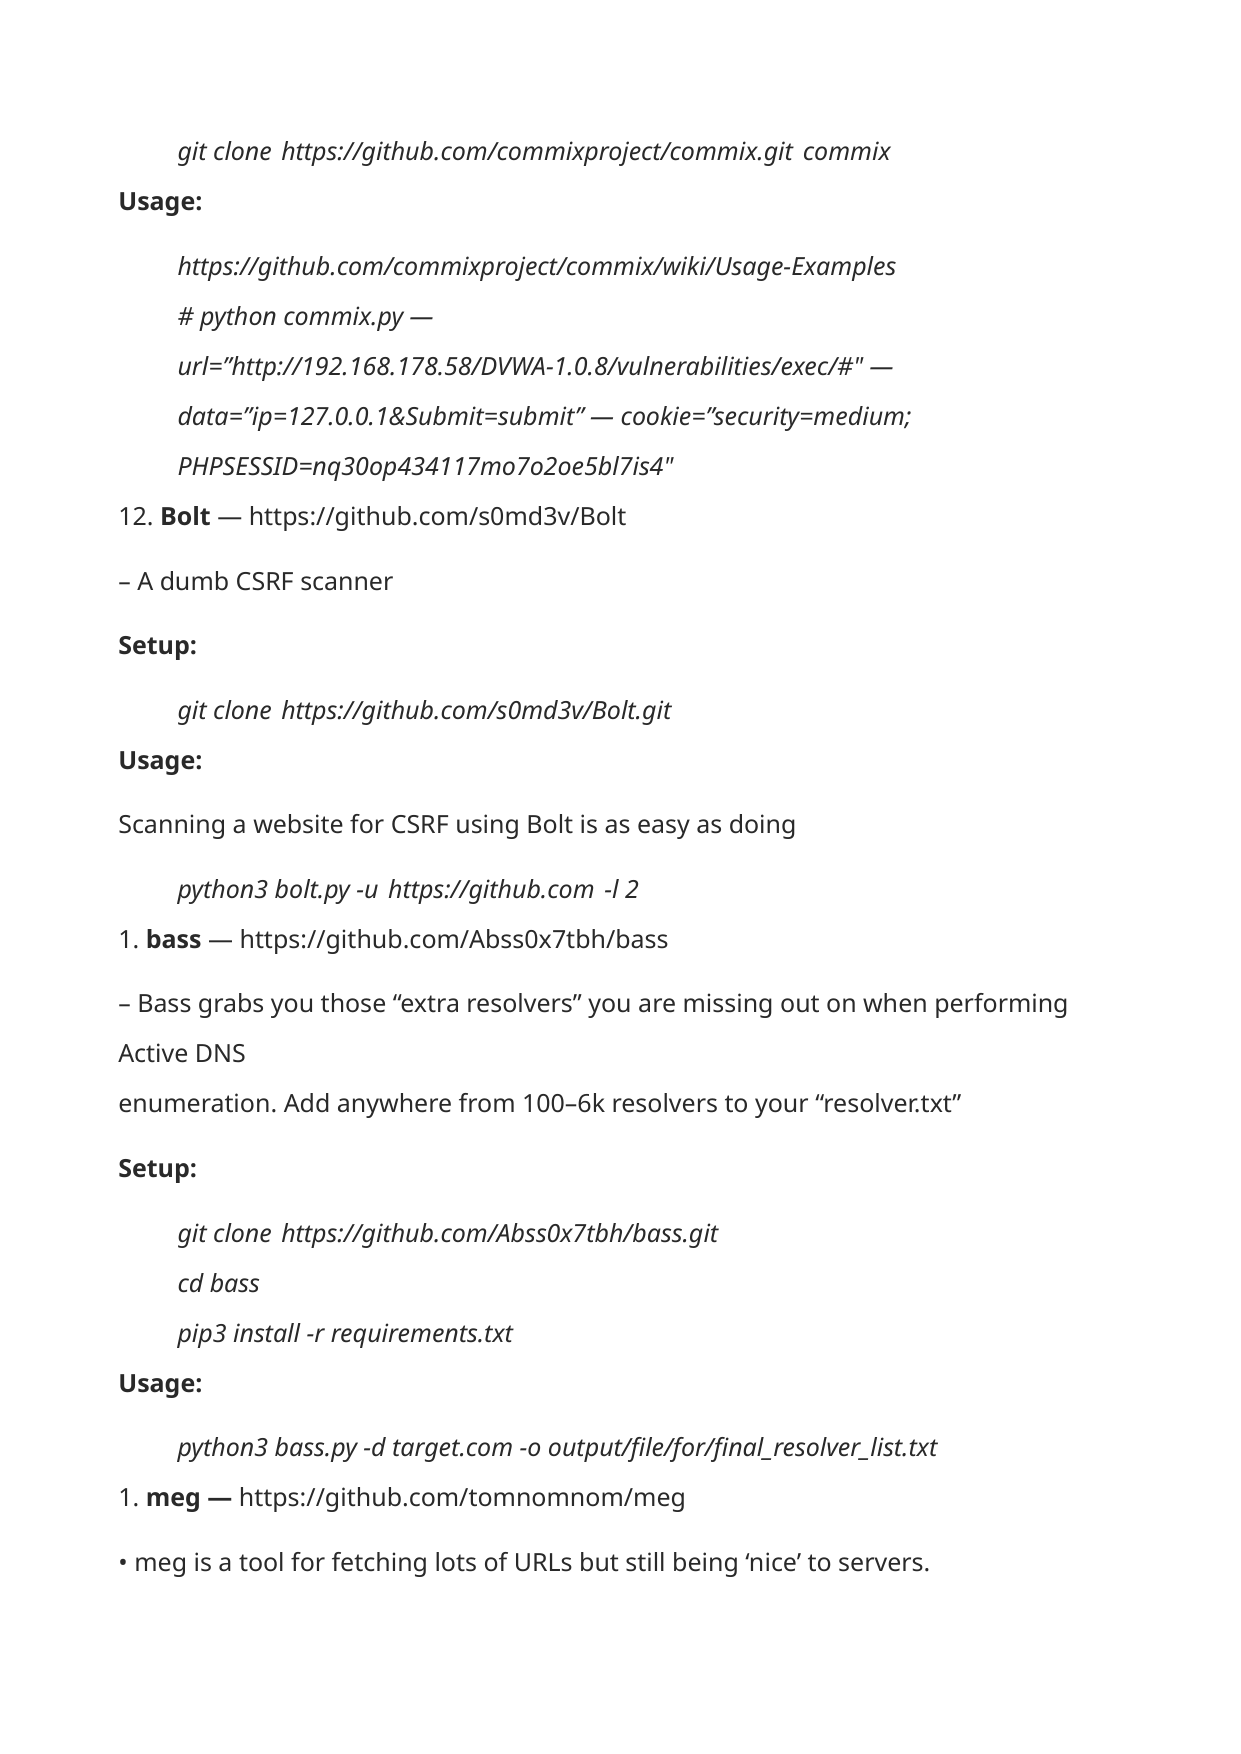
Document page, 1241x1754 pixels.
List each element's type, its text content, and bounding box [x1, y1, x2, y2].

text git clone https://github.com/commixproject/commix.git commix [177, 118, 1063, 168]
text Usage: [118, 1349, 1122, 1399]
text • meg is a tool for fetching lots of URLs but still being ‘nice’ to servers. [118, 1528, 1122, 1578]
text # python commix.py — url=”http://192.168.178.58/DVWA-1.0.8/vulnerabilities/exec/#" — data=”ip=127.0.0.1&Submit=submit” — cookie=”security=medium; PHPSESSID=nq30op434117mo7o2oe5bl7is4" [177, 283, 1063, 483]
text Setup: [118, 612, 1122, 662]
text Scanning a website for CSRF using Bolt is as easy as doing [118, 791, 1122, 841]
text – Bass grabs you those “extra resolvers” you are missing out on when performing Active DNS enumeration. Add anywhere from 100–6k resolvers to your “resolver.txt” [118, 970, 1122, 1120]
text https://github.com/commixproject/commix/wiki/Usage-Examples [177, 233, 1063, 283]
text python3 bass.py -d target.com -o output/file/for/final_resolver_list.txt [177, 1414, 1063, 1464]
text 12. Bolt — https://github.com/s0md3v/Bolt [118, 483, 1122, 533]
text Usage: [118, 726, 1122, 776]
text Setup: [118, 1135, 1122, 1185]
text git clone https://github.com/s0md3v/Bolt.git [177, 676, 1063, 726]
text git clone https://github.com/Abss0x7tbh/bass.git cd bass pip3 install -r requirements.txt [177, 1199, 1063, 1349]
text 1. bass — https://github.com/Abss0x7tbh/bass [118, 906, 1122, 956]
text 1. meg — https://github.com/tomnomnom/meg [118, 1464, 1122, 1514]
text python3 bolt.py -u https://github.com -l 2 [177, 856, 1063, 906]
text Usage: [118, 168, 1122, 218]
text – A dumb CSRF scanner [118, 547, 1122, 597]
